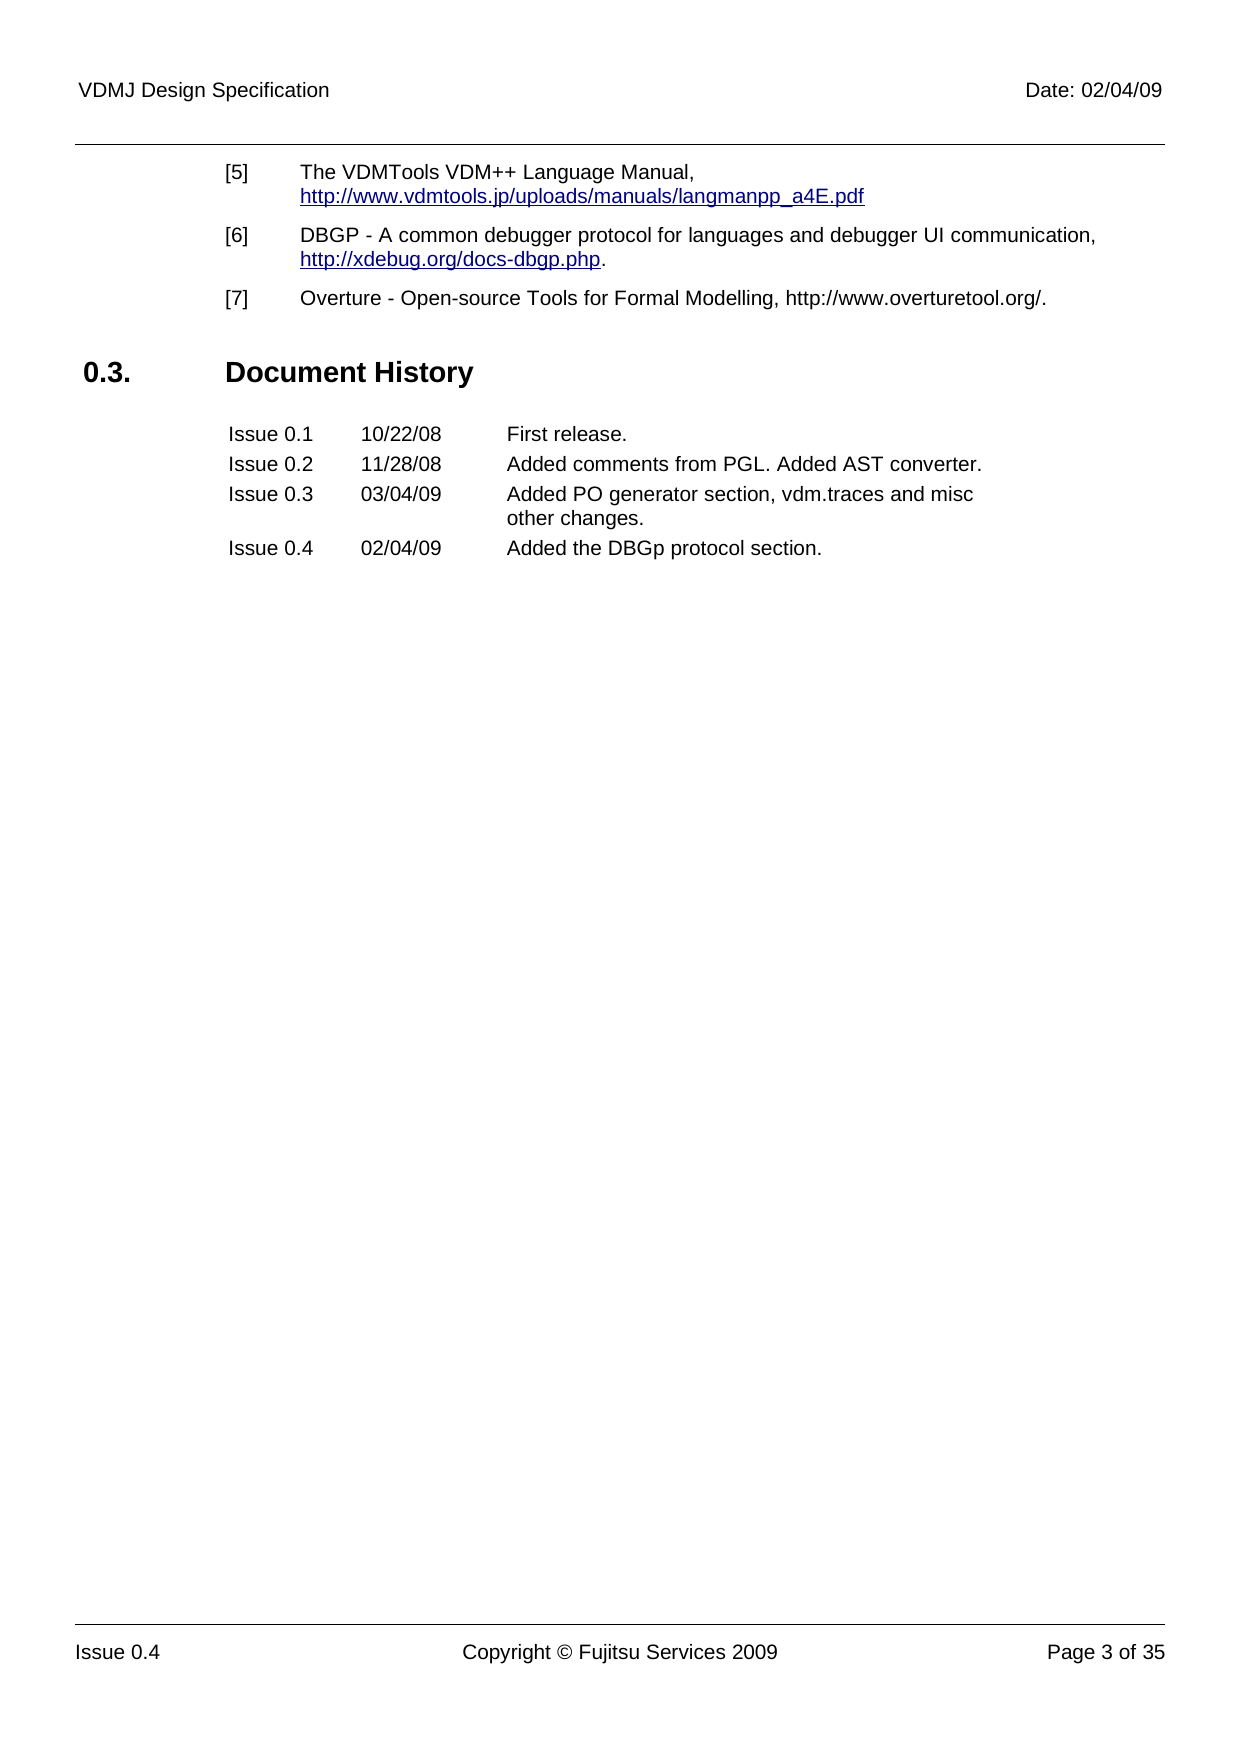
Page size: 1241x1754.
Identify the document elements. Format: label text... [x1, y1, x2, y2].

table_cell Added PO generator section, vdm.traces and misc other changes. [504, 479, 1015, 533]
table_header 22/10/08 [358, 419, 503, 449]
list The VDMTools VDM++ Language Manual, http://www.vdmtools.jp/uploads/manuals/langmanpp_a4E.pdf [225, 160, 1165, 208]
table_cell Added the DBGp protocol section. [504, 533, 1015, 563]
table_cell Issue 0.4 [225, 533, 357, 563]
subtitle Document History [75, 355, 1165, 388]
table_header First release. [504, 419, 1015, 449]
table_cell 02/04/09 [358, 533, 503, 563]
table_cell Added comments from PGL. Added AST converter. [504, 449, 1015, 479]
list Overture - Open-source Tools for Formal Modelling, http://www.overturetool.org/. [225, 286, 1165, 310]
table_cell Issue 0.3 [225, 479, 357, 533]
table_cell 04/03/09 [358, 479, 503, 533]
table_cell Issue 0.2 [225, 449, 357, 479]
list DBGP - A common debugger protocol for languages and debugger UI communication, http://xdebug.org/docs-dbgp.php. [225, 223, 1165, 271]
table_cell 28/11/08 [358, 449, 503, 479]
table_header Issue 0.1 [225, 419, 357, 449]
